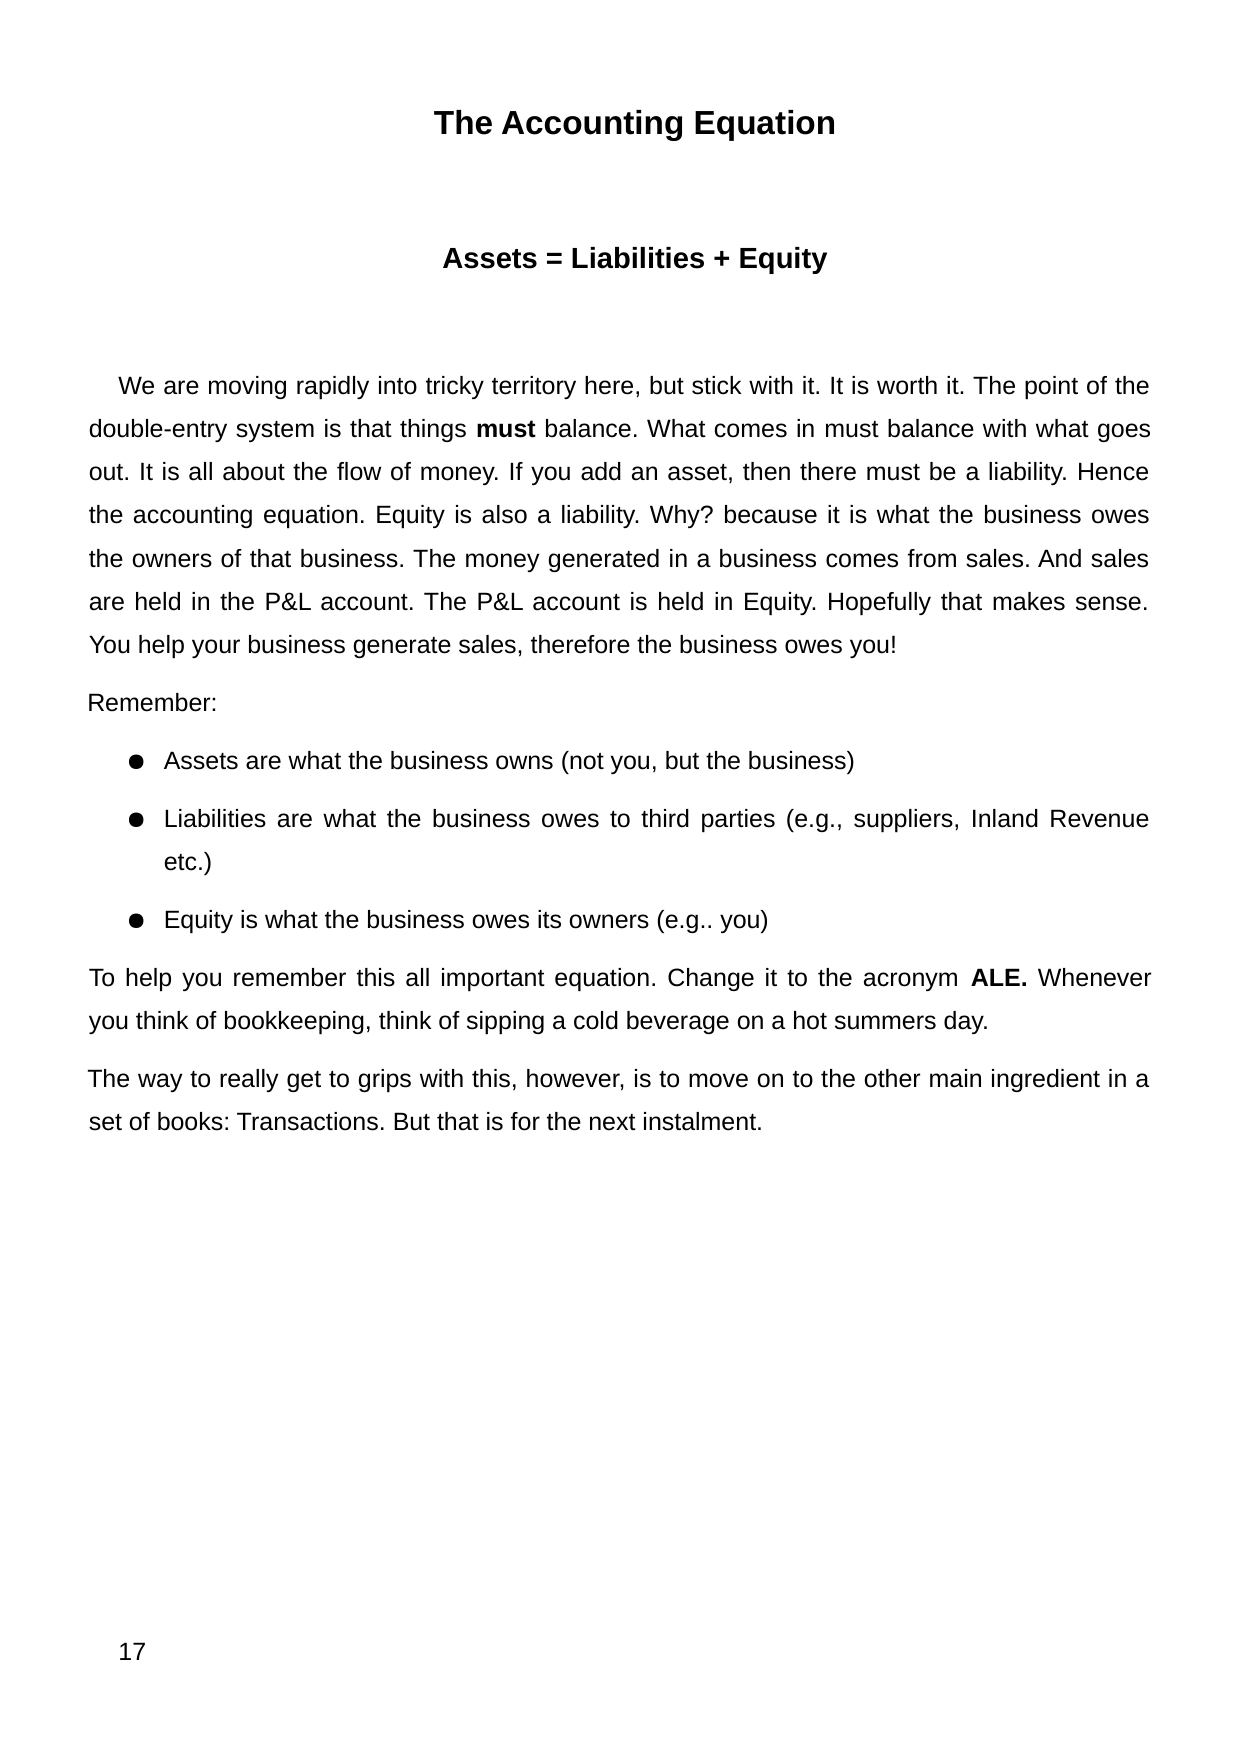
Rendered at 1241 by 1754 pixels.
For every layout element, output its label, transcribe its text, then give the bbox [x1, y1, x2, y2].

text Remember: [87, 688, 1152, 716]
list Equity is what the business owes its owners (e.g.. you) [126, 905, 1152, 934]
text We are moving rapidly into tricky territory here, but stick with it. It is worth it. The point of the double-entry system is that things must balance. What comes in must balance with what goes out. It is all about the flow of money. If you add an asset, then there must be a liability. Hence the accounting equation. Equity is also a liability. Why? because it is what the business owes the owners of that business. The money generated in a business comes from sales. And sales are held in the P&L account. The P&L account is held in Equity. Hopefully that makes sense. You help your business generate sales, therefore the business owes you! [88, 371, 1152, 658]
text The Accounting Equation [88, 103, 1152, 142]
list Assets are what the business owns (not you, but the business) [126, 746, 1152, 774]
text Assets = Liabilities + Equity [88, 241, 1152, 274]
list Liabilities are what the business owes to third parties (e.g., suppliers, Inland Revenue etc.) [126, 804, 1152, 876]
text To help you remember this all important equation. Change it to the acronym ALE. Whenever you think of bookkeeping, think of sipping a cold beverage on a hot summers day. [88, 963, 1152, 1035]
text The way to really get to grips with this, however, is to move on to the other main ingredient in a set of books: Transactions. But that is for the next instalment. [87, 1064, 1152, 1136]
